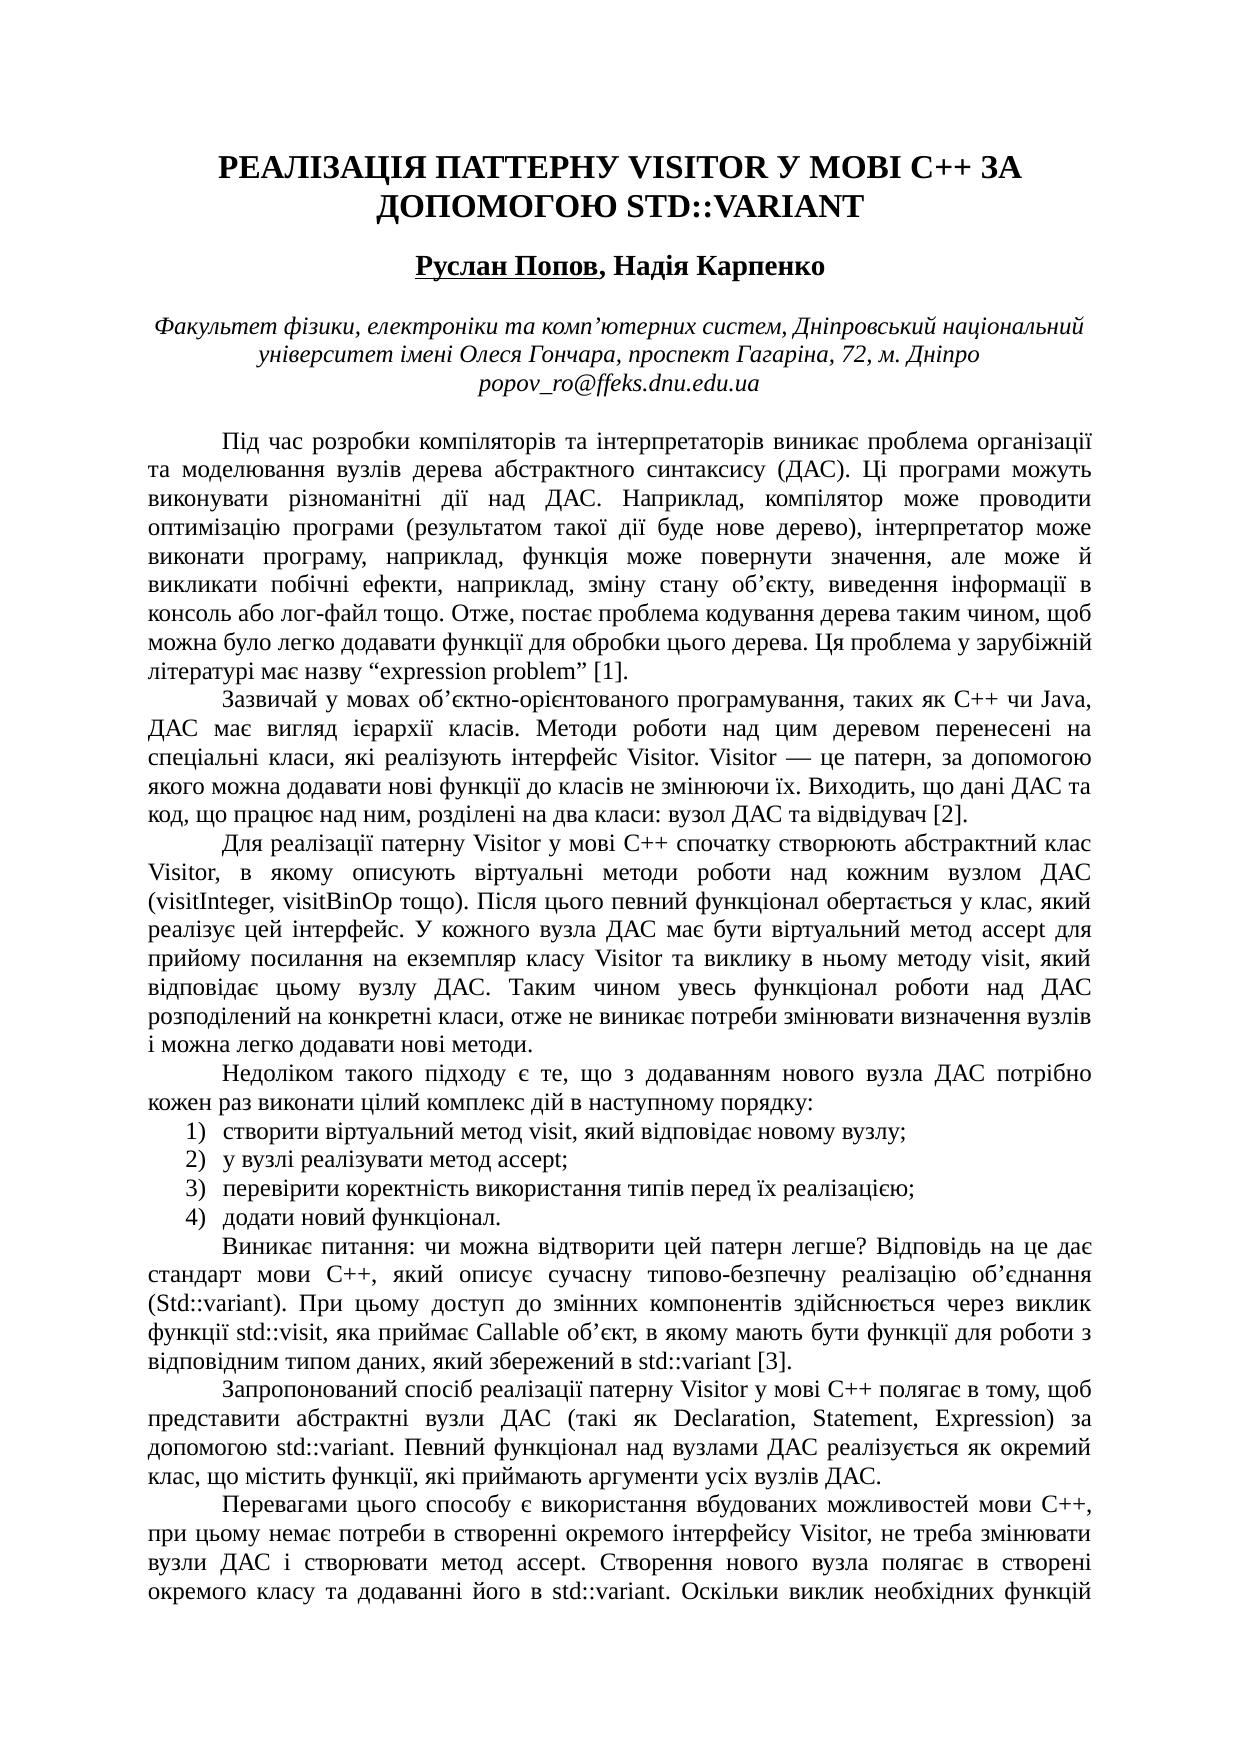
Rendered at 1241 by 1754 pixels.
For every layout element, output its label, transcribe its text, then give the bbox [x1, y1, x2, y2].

text Факультет фізики, електроніки та комп’ютерних систем, Дніпровський національний університет імені Олеся Гончара, проспект Гагаріна, 72, м. Дніпро [148, 311, 1093, 368]
list перевірити коректність використання типів перед їх реалізацією; [185, 1173, 1093, 1202]
text Руслан Попов, Надія Карпенко [148, 248, 1093, 282]
text Запропонований спосіб реалізації патерну Visitor у мові С++ полягає в тому, щоб представити абстрактні вузли ДАС (такі як Declaration, Statement, Expression) за допомогою std::variant. Певний функціонал над вузлами ДАС реалізується як окремий клас, що містить функції, які приймають аргументи усіх вузлів ДАС. [148, 1374, 1093, 1489]
text Для реалізації патерну Visitor у мові С++ спочатку створюють абстрактний клас Visitor, в якому описують віртуальні методи роботи над кожним вузлом ДАС (visitInteger, visitBinOp тощо). Після цього певний функціонал обертається у клас, який реалізує цей інтерфейс. У кожного вузла ДАС має бути віртуальний метод accept для прийому посилання на екземпляр класу Visitor та виклику в ньому методу visit, який відповідає цьому вузлу ДАС. Таким чином увесь функціонал роботи над ДАС розподілений на конкретні класи, отже не виникає потреби змінювати визначення вузлів і можна легко додавати нові методи. [148, 828, 1093, 1058]
text Під час розробки компіляторів та інтерпретаторів виникає проблема організації та моделювання вузлів дерева абстрактного синтаксису (ДАС). Ці програми можуть виконувати різноманітні дії над ДАС. Наприклад, компілятор може проводити оптимізацію програми (результатом такої дії буде нове дерево), інтерпретатор може виконати програму, наприклад, функція може повернути значення, але може й викликати побічні ефекти, наприклад, зміну стану об’єкту, виведення інформації в консоль або лог-файл тощо. Отже, постає проблема кодування дерева таким чином, щоб можна було легко додавати функції для обробки цього дерева. Ця проблема у зарубіжній літературі має назву “expression problem” [1]. [148, 426, 1093, 684]
text Перевагами цього способу є використання вбудованих можливостей мови С++, при цьому немає потреби в створенні окремого інтерфейсу Visitor, не треба змінювати вузли ДАС і створювати метод accept. Створення нового вузла полягає в створені окремого класу та додаванні його в std::variant. Оскільки виклик необхідних функцій [148, 1489, 1093, 1604]
list створити віртуальний метод visit, який відповідає новому вузлу; [185, 1116, 1093, 1144]
text Зазвичай у мовах об’єктно-орієнтованого програмування, таких як С++ чи Java, ДАС має вигляд ієрархії класів. Методи роботи над цим деревом перенесені на спеціальні класи, які реалізують інтерфейс Visitor. Visitor — це патерн, за допомогою якого можна додавати нові функції до класів не змінюючи їх. Виходить, що дані ДАС та код, що працює над ним, розділені на два класи: вузол ДАС та відвідувач [2]. [148, 684, 1093, 828]
text Виникає питання: чи можна відтворити цей патерн легше? Відповідь на це дає стандарт мови С++, який описує сучасну типово-безпечну реалізацію об’єднання (Std::variant). При цьому доступ до змінних компонентів здійснюється через виклик функції std::visit, яка приймає Callable об’єкт, в якому мають бути функції для роботи з відповідним типом даних, який збережений в std::variant [3]. [148, 1231, 1093, 1374]
text popov_ro@ffeks.dnu.edu.ua [148, 368, 1093, 397]
text Недоліком такого підходу є те, що з додаванням нового вузла ДАС потрібно кожен раз виконати цілий комплекс дій в наступному порядку: [148, 1058, 1093, 1116]
list у вузлі реалізувати метод accept; [185, 1144, 1093, 1173]
list додати новий функціонал. [185, 1202, 1093, 1231]
text РЕАЛІЗАЦІЯ ПАТТЕРНУ VISITOR У МОВІ С++ ЗА ДОПОМОГОЮ STD::VARIANT [148, 148, 1093, 224]
